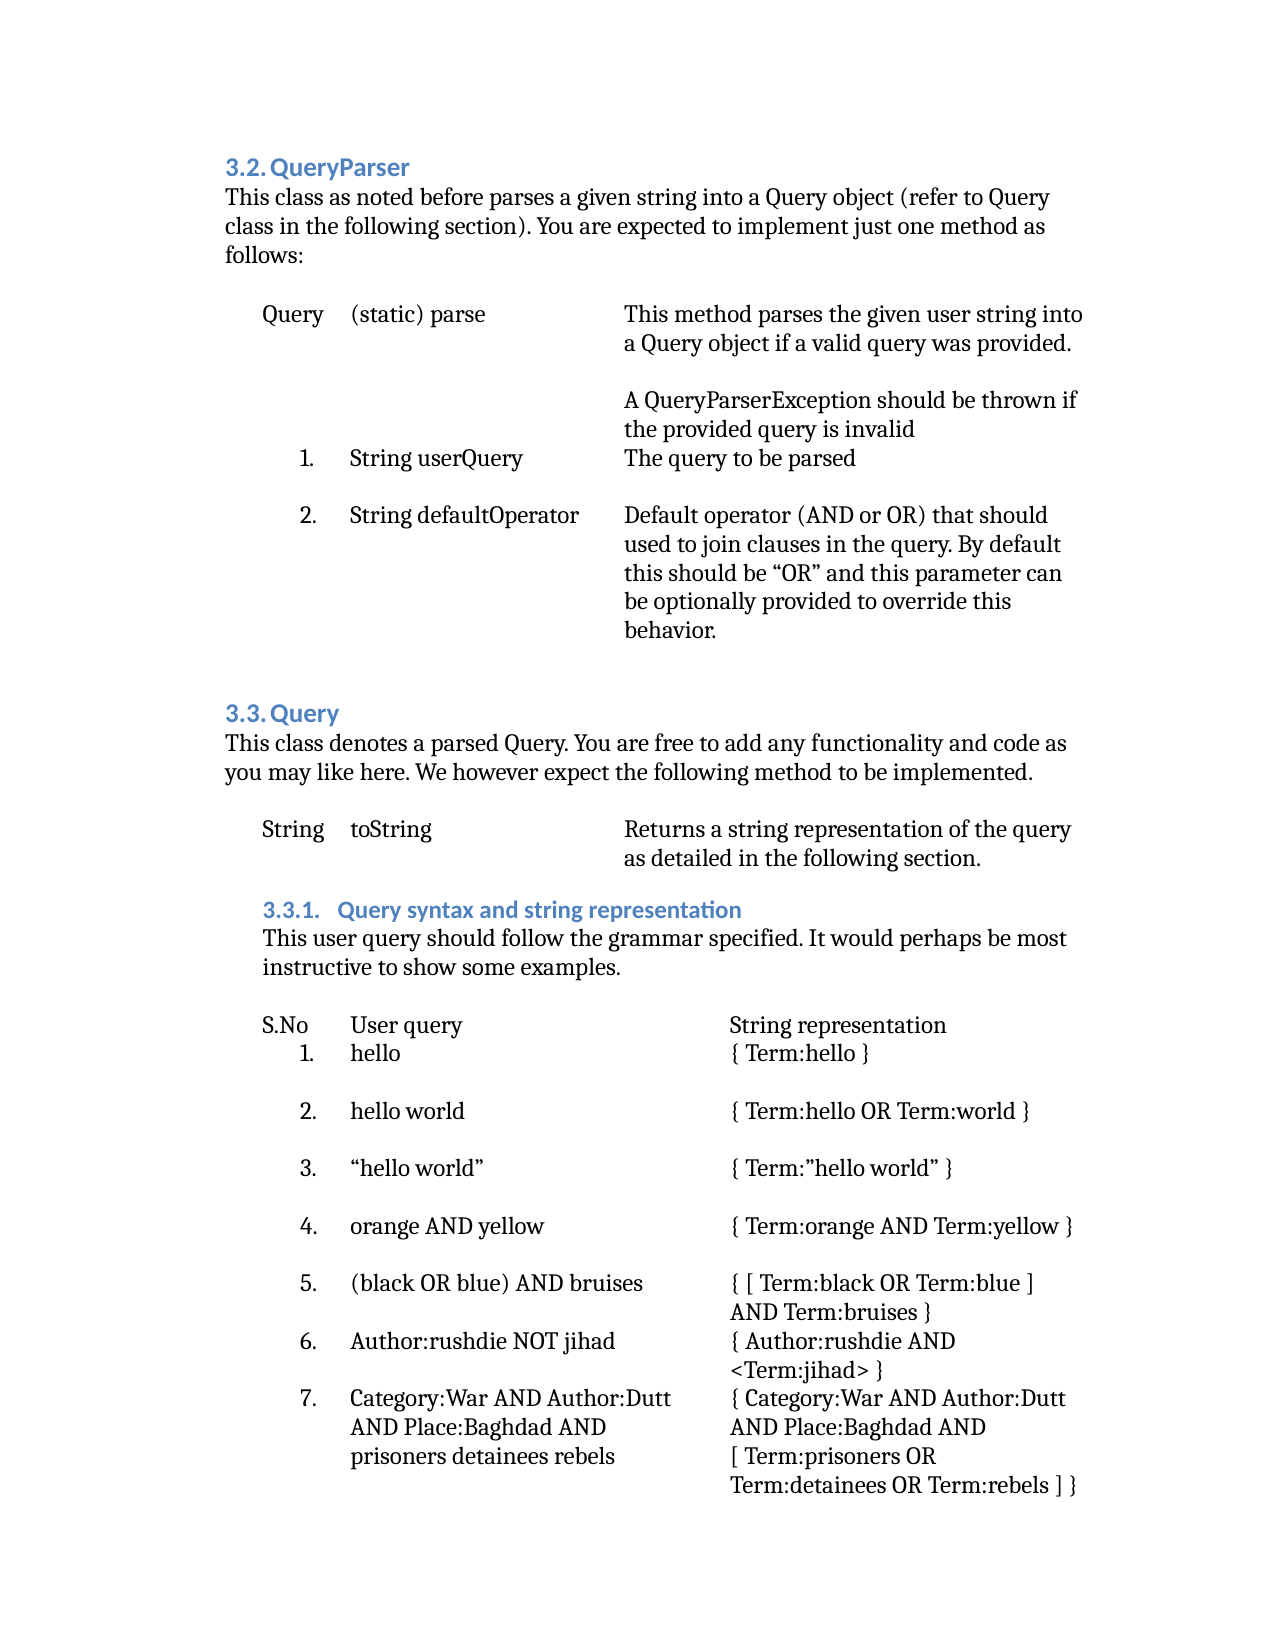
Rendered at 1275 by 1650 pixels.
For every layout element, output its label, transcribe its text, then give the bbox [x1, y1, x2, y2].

table_cell (black OR blue) AND bruises [339, 1269, 719, 1327]
table_cell { Category:War AND Author:Dutt AND Place:Baghdad AND [ Term:prisoners OR Term:detainees OR Term:rebels ] } [719, 1384, 1099, 1499]
table_cell Author:rushdie NOT jihad [339, 1327, 719, 1384]
table_cell { Term:hello OR Term:world } [719, 1097, 1099, 1154]
table_header User query [339, 1011, 719, 1039]
table_cell [251, 1154, 339, 1212]
table_cell [251, 1384, 339, 1499]
table_cell orange AND yellow [339, 1212, 719, 1269]
text This user query should follow the grammar specified. It would perhaps be most instructive to show some examples. [262, 924, 1087, 982]
subtitle Query syntax and string representation [262, 894, 1087, 924]
table_cell hello [339, 1039, 719, 1097]
table_cell [251, 1212, 339, 1269]
table_header Returns a string representation of the query as detailed in the following section. [613, 815, 1099, 873]
table_cell The query to be parsed [613, 444, 1099, 501]
table_header S.No [251, 1011, 339, 1039]
table_header This method parses the given user string into a Query object if a valid query was provided. A QueryParserException should be thrown if the provided query is invalid [613, 300, 1099, 443]
table_cell Default operator (AND or OR) that should used to join clauses in the query. By default this should be “OR” and this parameter can be optionally provided to override this behavior. [613, 501, 1099, 645]
table_cell { Term:hello } [719, 1039, 1099, 1097]
table_cell String defaultOperator [339, 501, 613, 645]
table_cell { Term:”hello world” } [719, 1154, 1099, 1212]
table_cell hello world [339, 1097, 719, 1154]
table_header String [251, 815, 339, 873]
table_header String representation [719, 1011, 1099, 1039]
table_cell [251, 1039, 339, 1097]
table_cell [251, 1097, 339, 1154]
table_cell [251, 444, 339, 501]
table_cell { Term:orange AND Term:yellow } [719, 1212, 1099, 1269]
table_header Query [251, 300, 339, 443]
table_cell “hello world” [339, 1154, 719, 1212]
table_cell Category:War AND Author:Dutt AND Place:Baghdad AND prisoners detainees rebels [339, 1384, 719, 1499]
table_cell String userQuery [339, 444, 613, 501]
table_cell [251, 1327, 339, 1384]
table_cell { Author:rushdie AND <Term:jihad> } [719, 1327, 1099, 1384]
subtitle QueryParser [225, 150, 1087, 183]
table_cell [251, 1269, 339, 1327]
table_header toString [339, 815, 613, 873]
text This class as noted before parses a given string into a Query object (refer to Query class in the following section). You are expected to implement just one method as follows: [225, 183, 1087, 269]
table_cell { [ Term:black OR Term:blue ] AND Term:bruises } [719, 1269, 1099, 1327]
subtitle Query [225, 696, 1087, 729]
text This class denotes a parsed Query. You are free to add any functionality and code as you may like here. We however expect the following method to be implemented. [225, 729, 1087, 787]
table_cell [251, 501, 339, 645]
table_header (static) parse [339, 300, 613, 443]
